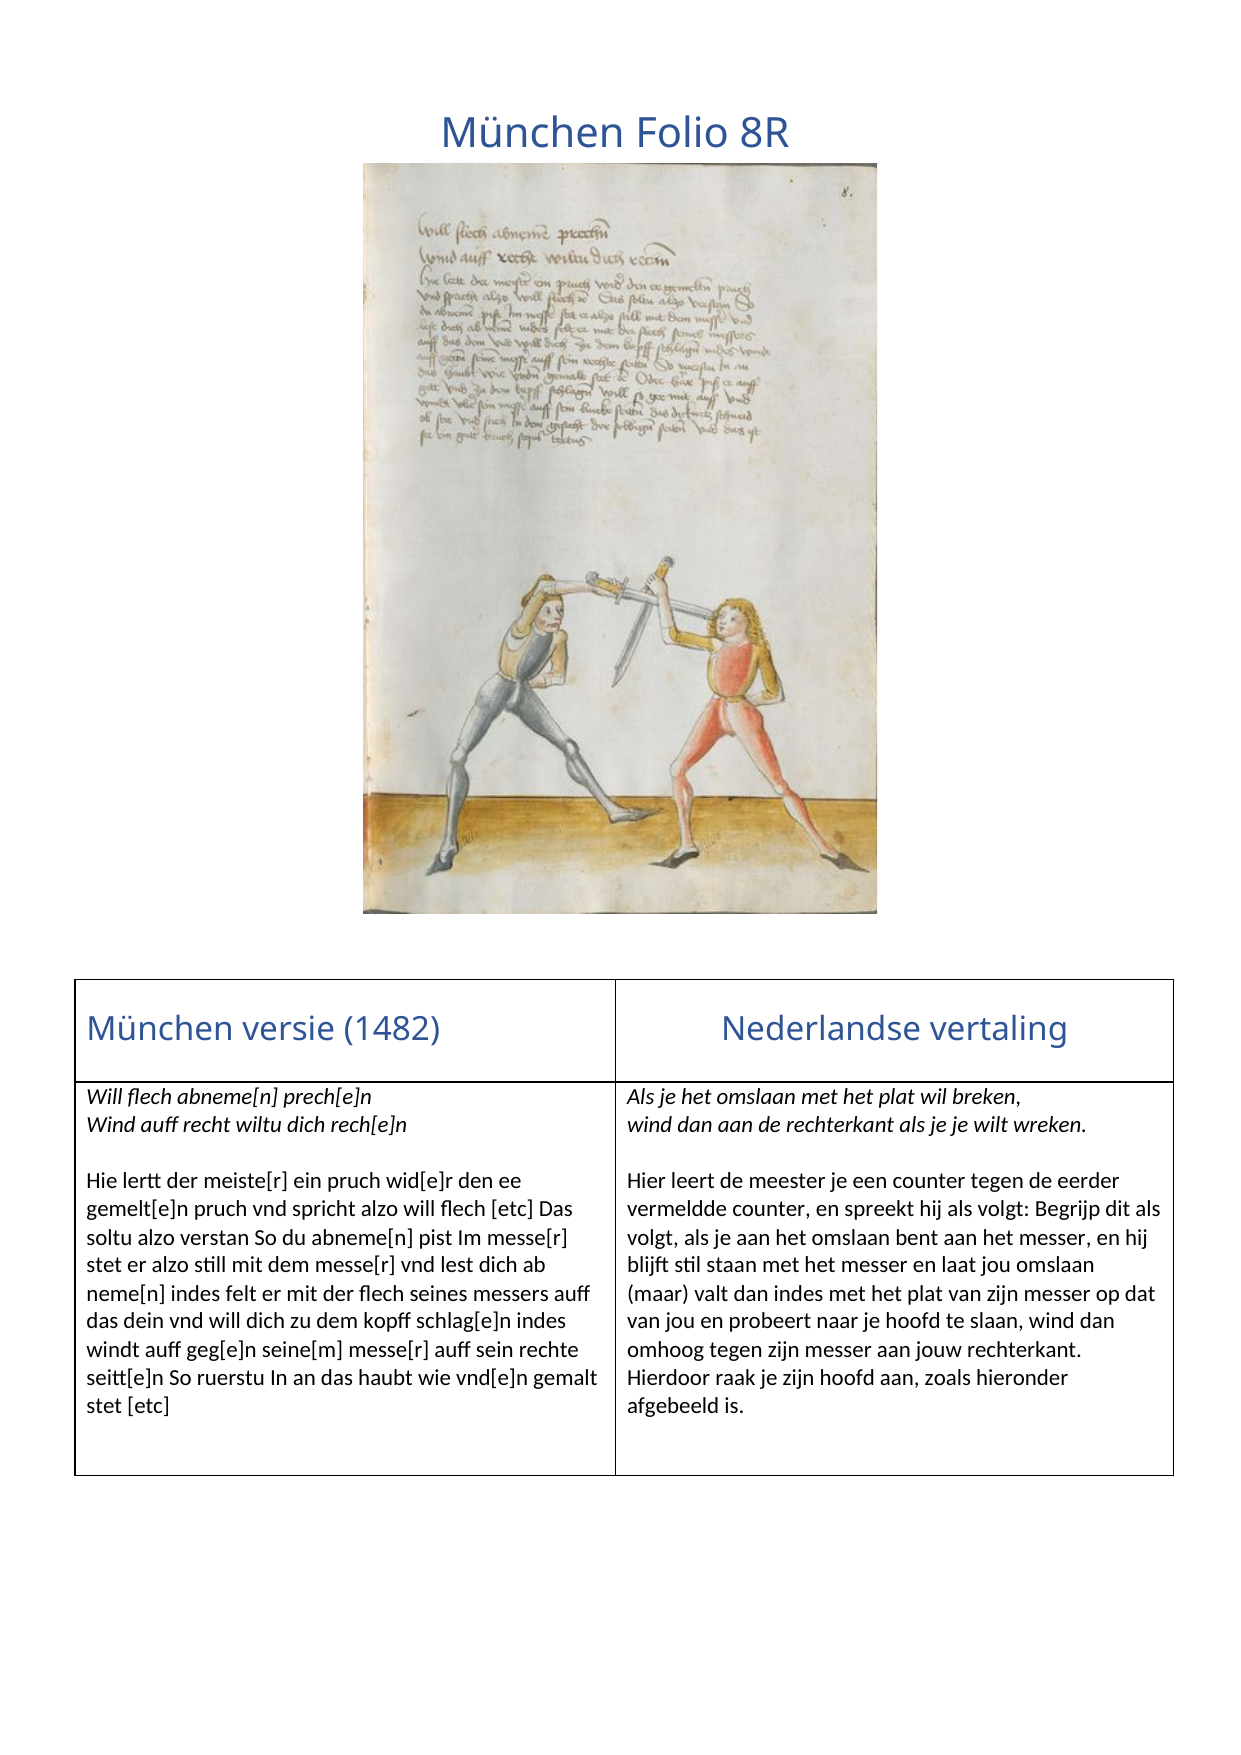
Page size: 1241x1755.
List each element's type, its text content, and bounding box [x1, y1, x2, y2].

subtitle München Folio 8R [75, 103, 1165, 160]
table_header München versie (1482) [76, 980, 615, 1081]
table_cell Als je het omslaan met het plat wil breken, wind dan aan de rechterkant als je je wilt wreken. Hier leert de meester je een counter tegen de eerder vermeldde counter, en spreekt hij als volgt: Begrijp dit als volgt, als je aan het omslaan bent aan het messer, en hij blijft stil staan met het messer en laat jou omslaan (maar) valt dan indes met het plat van zijn messer op dat van jou en probeert naar je hoofd te slaan, wind dan omhoog tegen zijn messer aan jouw rechterkant. Hierdoor raak je zijn hoofd aan, zoals hieronder afgebeeld is. [616, 1083, 1173, 1475]
table_header Nederlandse vertaling [616, 980, 1173, 1081]
picture [363, 163, 878, 914]
table_cell Will flech abneme[n] prech[e]n Wind auff recht wiltu dich rech[e]n Hie lertt der meiste[r] ein pruch wid[e]r den ee gemelt[e]n pruch vnd spricht alzo will flech [etc] Das soltu alzo verstan So du abneme[n] pist Im messe[r] stet er alzo still mit dem messe[r] vnd lest dich ab neme[n] indes felt er mit der flech seines messers auff das dein vnd will dich zu dem kopff schlag[e]n indes windt auff geg[e]n seine[m] messe[r] auff sein rechte seitt[e]n So ruerstu In an das haubt wie vnd[e]n gemalt stet [etc] [76, 1083, 615, 1475]
